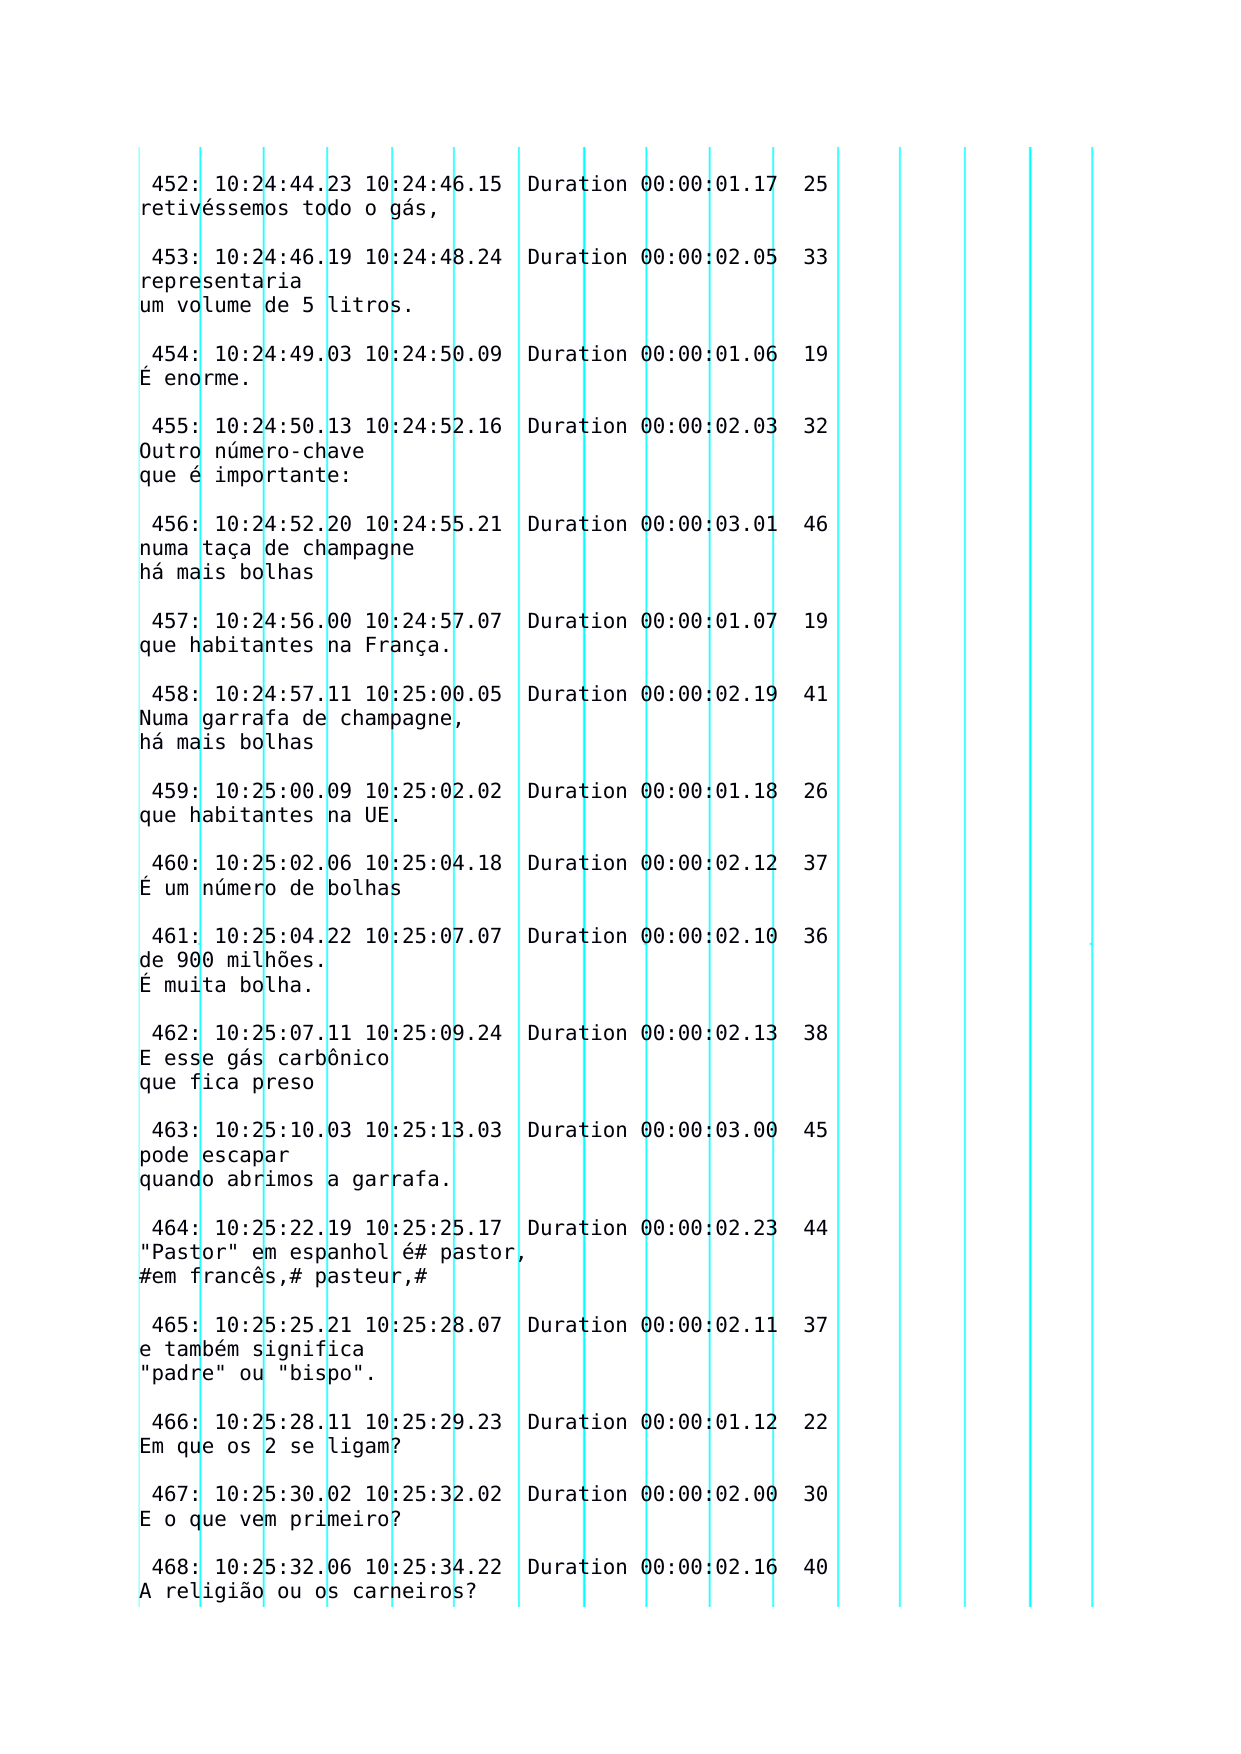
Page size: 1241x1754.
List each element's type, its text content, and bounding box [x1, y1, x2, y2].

text A religião ou os carneiros? [139, 1579, 1101, 1604]
text 465: 10:25:25.21 10:25:28.07 Duration 00:00:02.11 37 [139, 1313, 1101, 1337]
text É muita bolha. [139, 973, 1101, 997]
text #em francês,# pasteur,# [139, 1264, 1101, 1288]
text 466: 10:25:28.11 10:25:29.23 Duration 00:00:01.12 22 [139, 1410, 1101, 1434]
text representaria [139, 269, 1101, 293]
text que é importante: [139, 463, 1101, 487]
text que habitantes na UE. [139, 803, 1101, 827]
text 452: 10:24:44.23 10:24:46.15 Duration 00:00:01.17 25 [139, 172, 1101, 196]
text numa taça de champagne [139, 536, 1101, 560]
text 463: 10:25:10.03 10:25:13.03 Duration 00:00:03.00 45 [139, 1118, 1101, 1143]
text retivéssemos todo o gás, [139, 196, 1101, 220]
text É um número de bolhas [139, 876, 1101, 900]
text 467: 10:25:30.02 10:25:32.02 Duration 00:00:02.00 30 [139, 1482, 1101, 1507]
text 454: 10:24:49.03 10:24:50.09 Duration 00:00:01.06 19 [139, 342, 1101, 366]
text 459: 10:25:00.09 10:25:02.02 Duration 00:00:01.18 26 [139, 779, 1101, 803]
text E o que vem primeiro? [139, 1507, 1101, 1531]
text 461: 10:25:04.22 10:25:07.07 Duration 00:00:02.10 36 [139, 924, 1101, 948]
text "Pastor" em espanhol é# pastor, [139, 1240, 1101, 1264]
text 462: 10:25:07.11 10:25:09.24 Duration 00:00:02.13 38 [139, 1021, 1101, 1046]
text pode escapar [139, 1143, 1101, 1167]
text 453: 10:24:46.19 10:24:48.24 Duration 00:00:02.05 33 [139, 245, 1101, 269]
text "padre" ou "bispo". [139, 1361, 1101, 1385]
text 456: 10:24:52.20 10:24:55.21 Duration 00:00:03.01 46 [139, 512, 1101, 536]
text há mais bolhas [139, 730, 1101, 754]
text Outro número-chave [139, 439, 1101, 463]
text e também significa [139, 1337, 1101, 1361]
text 464: 10:25:22.19 10:25:25.17 Duration 00:00:02.23 44 [139, 1216, 1101, 1240]
text um volume de 5 litros. [139, 293, 1101, 317]
text 468: 10:25:32.06 10:25:34.22 Duration 00:00:02.16 40 [139, 1555, 1101, 1579]
text Numa garrafa de champagne, [139, 706, 1101, 730]
text que habitantes na França. [139, 633, 1101, 657]
text quando abrimos a garrafa. [139, 1167, 1101, 1191]
text 457: 10:24:56.00 10:24:57.07 Duration 00:00:01.07 19 [139, 609, 1101, 633]
text Em que os 2 se ligam? [139, 1434, 1101, 1458]
text É enorme. [139, 366, 1101, 390]
picture [138, 147, 1102, 1607]
text 455: 10:24:50.13 10:24:52.16 Duration 00:00:02.03 32 [139, 414, 1101, 439]
text há mais bolhas [139, 560, 1101, 584]
text 460: 10:25:02.06 10:25:04.18 Duration 00:00:02.12 37 [139, 851, 1101, 876]
text que fica preso [139, 1070, 1101, 1094]
text E esse gás carbônico [139, 1046, 1101, 1070]
text 458: 10:24:57.11 10:25:00.05 Duration 00:00:02.19 41 [139, 682, 1101, 706]
text de 900 milhões. [139, 948, 1101, 973]
